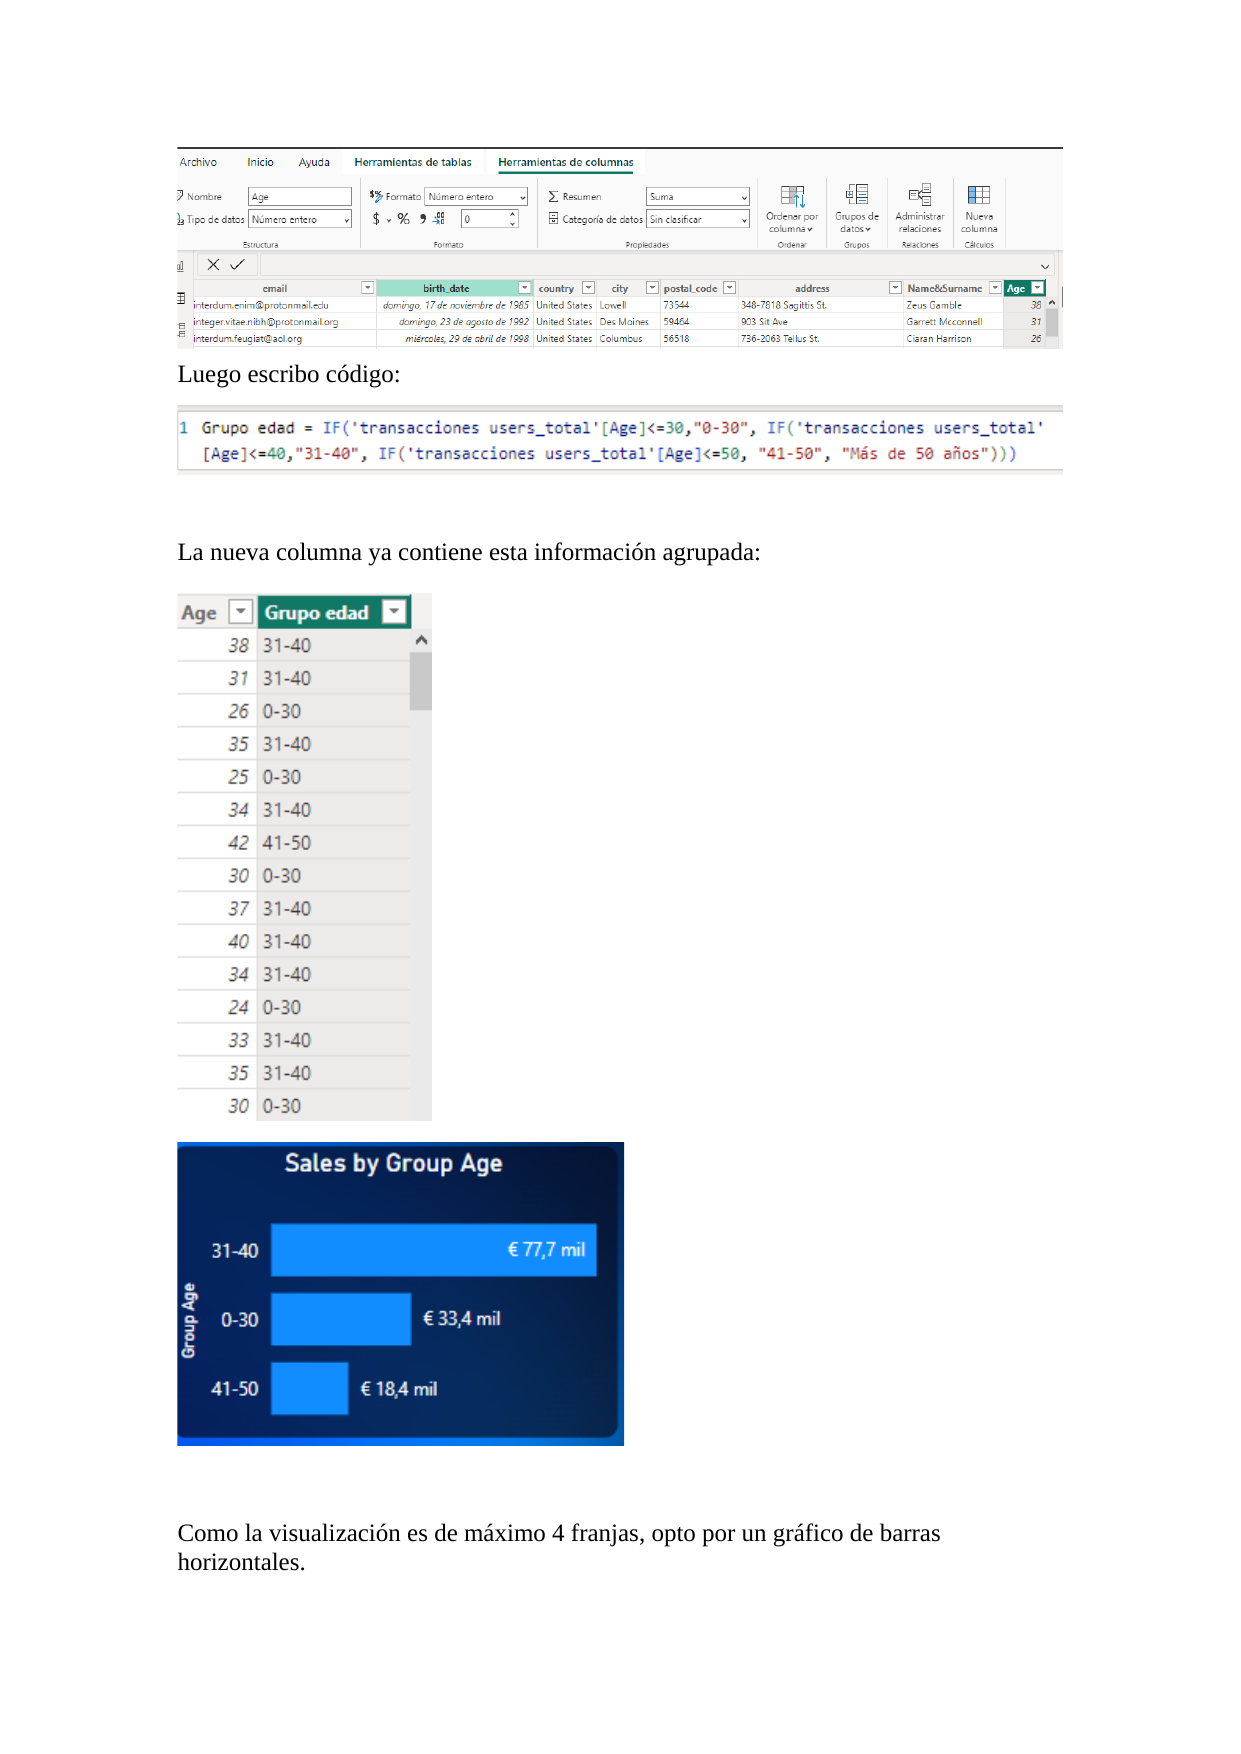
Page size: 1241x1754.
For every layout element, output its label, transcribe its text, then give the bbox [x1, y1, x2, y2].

text Luego escribo código: [177, 359, 1063, 388]
text La nueva columna ya contiene esta información agrupada: [177, 537, 1063, 566]
text Como la visualización es de máximo 4 franjas, opto por un gráfico de barras horizontales. [177, 1518, 1063, 1576]
